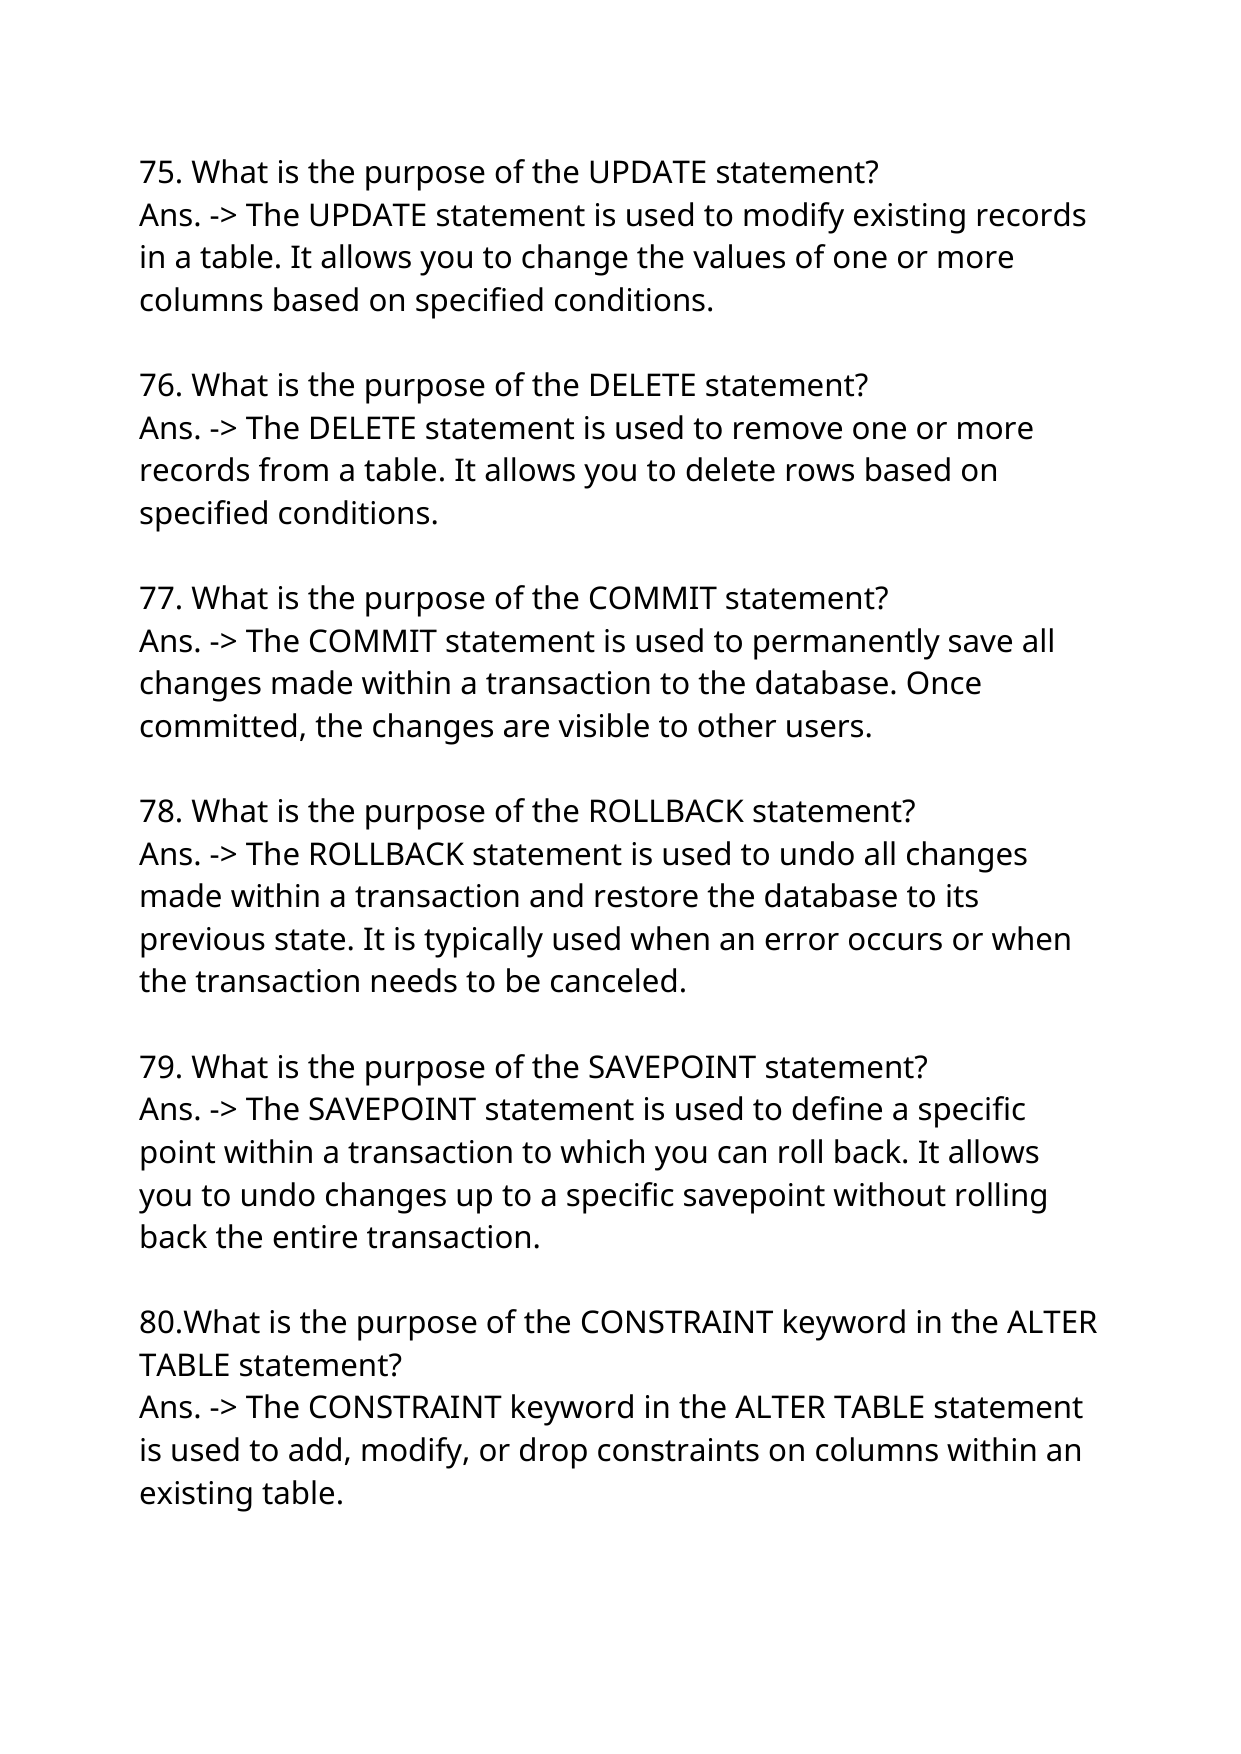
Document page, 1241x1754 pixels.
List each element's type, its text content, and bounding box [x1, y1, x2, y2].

text 78. What is the purpose of the ROLLBACK statement? [139, 789, 1101, 832]
text Ans. -> The SAVEPOINT statement is used to define a specific point within a transaction to which you can roll back. It allows you to undo changes up to a specific savepoint without rolling back the entire transaction. [139, 1087, 1101, 1258]
text Ans. -> The ROLLBACK statement is used to undo all changes made within a transaction and restore the database to its previous state. It is typically used when an error occurs or when the transaction needs to be canceled. [139, 832, 1101, 1002]
text Ans. -> The CONSTRAINT keyword in the ALTER TABLE statement is used to add, modify, or drop constraints on columns within an existing table. [139, 1386, 1101, 1513]
text 75. What is the purpose of the UPDATE statement? [139, 150, 1101, 193]
text Ans. -> The DELETE statement is used to remove one or more records from a table. It allows you to delete rows based on specified conditions. [139, 406, 1101, 533]
text 77. What is the purpose of the COMMIT statement? [139, 576, 1101, 619]
text Ans. -> The COMMIT statement is used to permanently save all changes made within a transaction to the database. Once committed, the changes are visible to other users. [139, 619, 1101, 746]
text 79. What is the purpose of the SAVEPOINT statement? [139, 1045, 1101, 1087]
text Ans. -> The UPDATE statement is used to modify existing records in a table. It allows you to change the values of one or more columns based on specified conditions. [139, 193, 1101, 320]
text 76. What is the purpose of the DELETE statement? [139, 363, 1101, 406]
text 80.What is the purpose of the CONSTRAINT keyword in the ALTER TABLE statement? [139, 1300, 1101, 1386]
